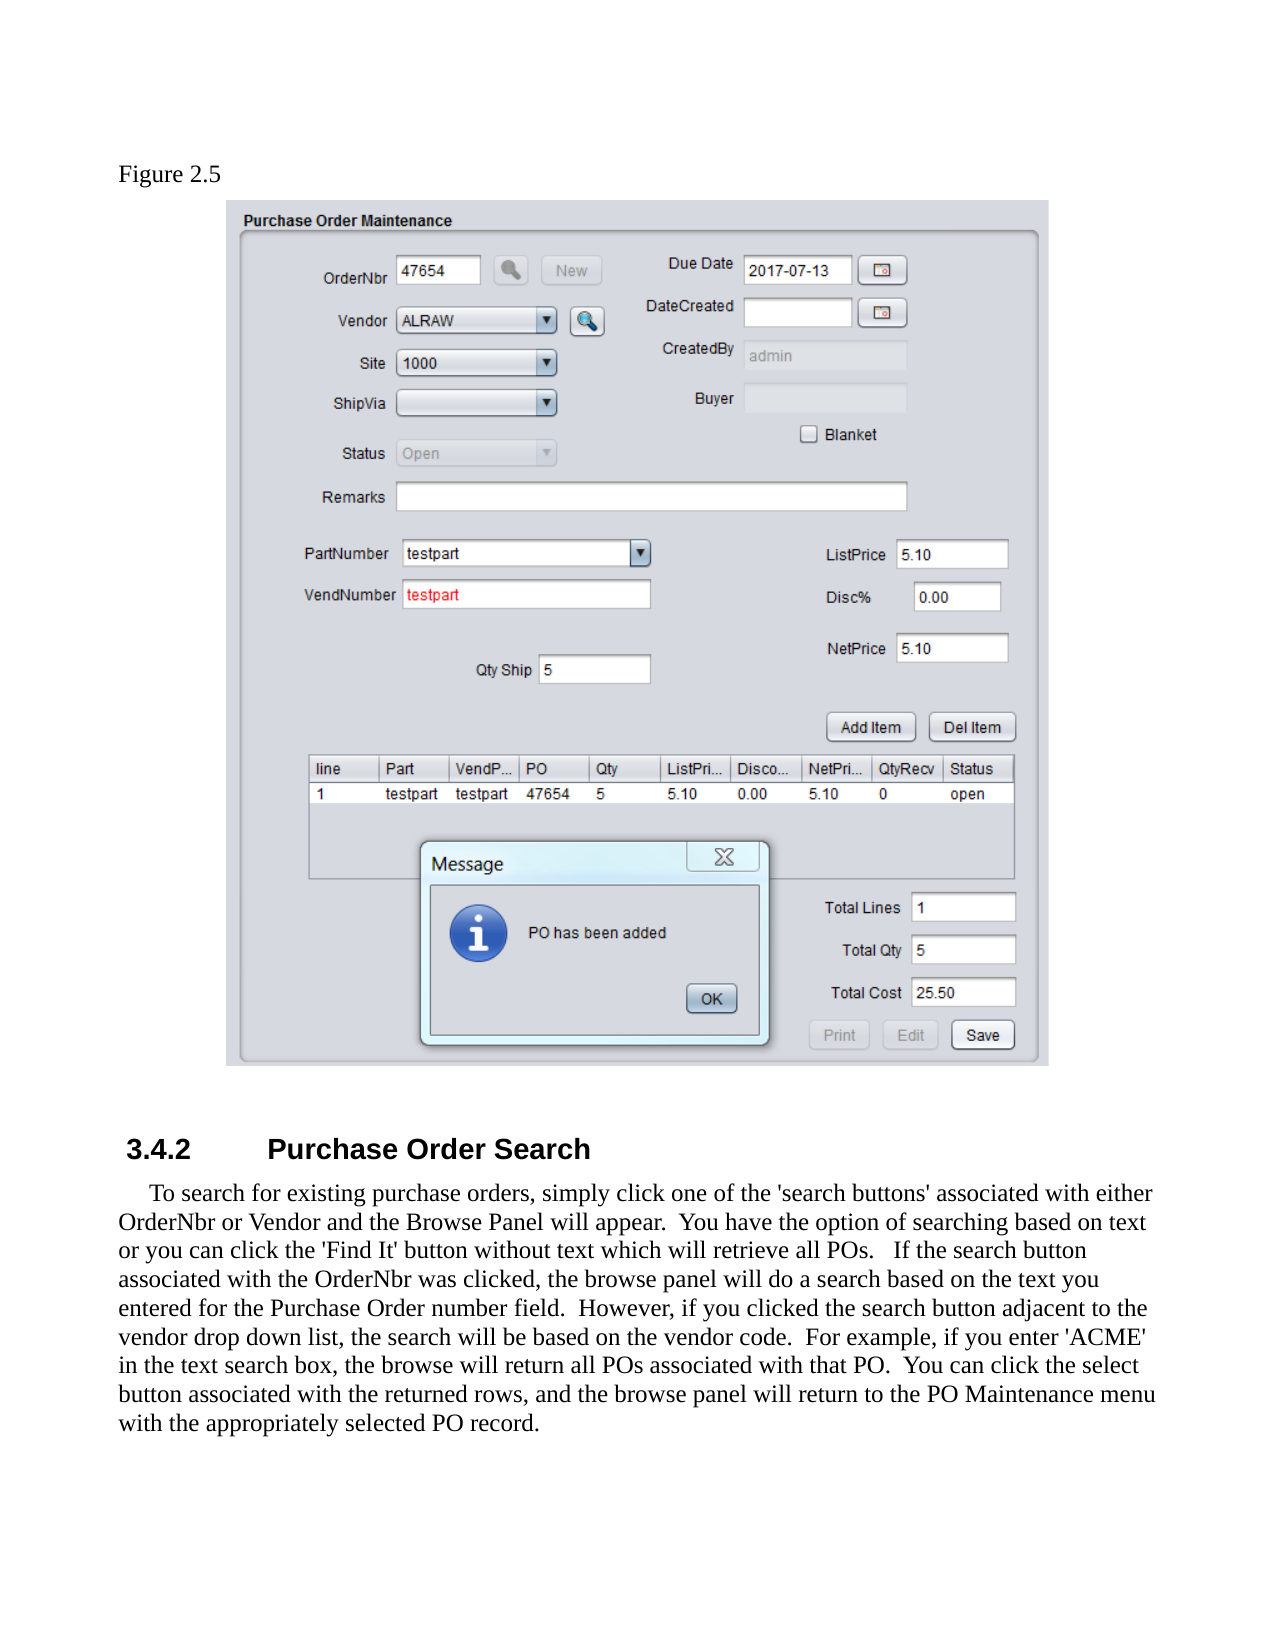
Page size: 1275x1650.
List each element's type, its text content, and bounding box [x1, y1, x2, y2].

picture [226, 200, 1049, 1066]
text Figure 2.5 [118, 159, 1157, 188]
text To search for existing purchase orders, simply click one of the 'search buttons' associated with either OrderNbr or Vendor and the Browse Panel will appear. You have the option of searching based on text or you can click the 'Find It' button without text which will retrieve all POs. If the search button associated with the OrderNbr was clicked, the browse panel will do a search based on the text you entered for the Purchase Order number field. However, if you clicked the search button adjacent to the vendor drop down list, the search will be based on the vendor code. For example, if you enter 'ACME' in the text search box, the browse will return all POs associated with that PO. You can click the select button associated with the returned rows, and the browse panel will return to the PO Maintenance menu with the appropriately selected PO record. [118, 1178, 1157, 1437]
subtitle Purchase Order Search [118, 1132, 1157, 1165]
